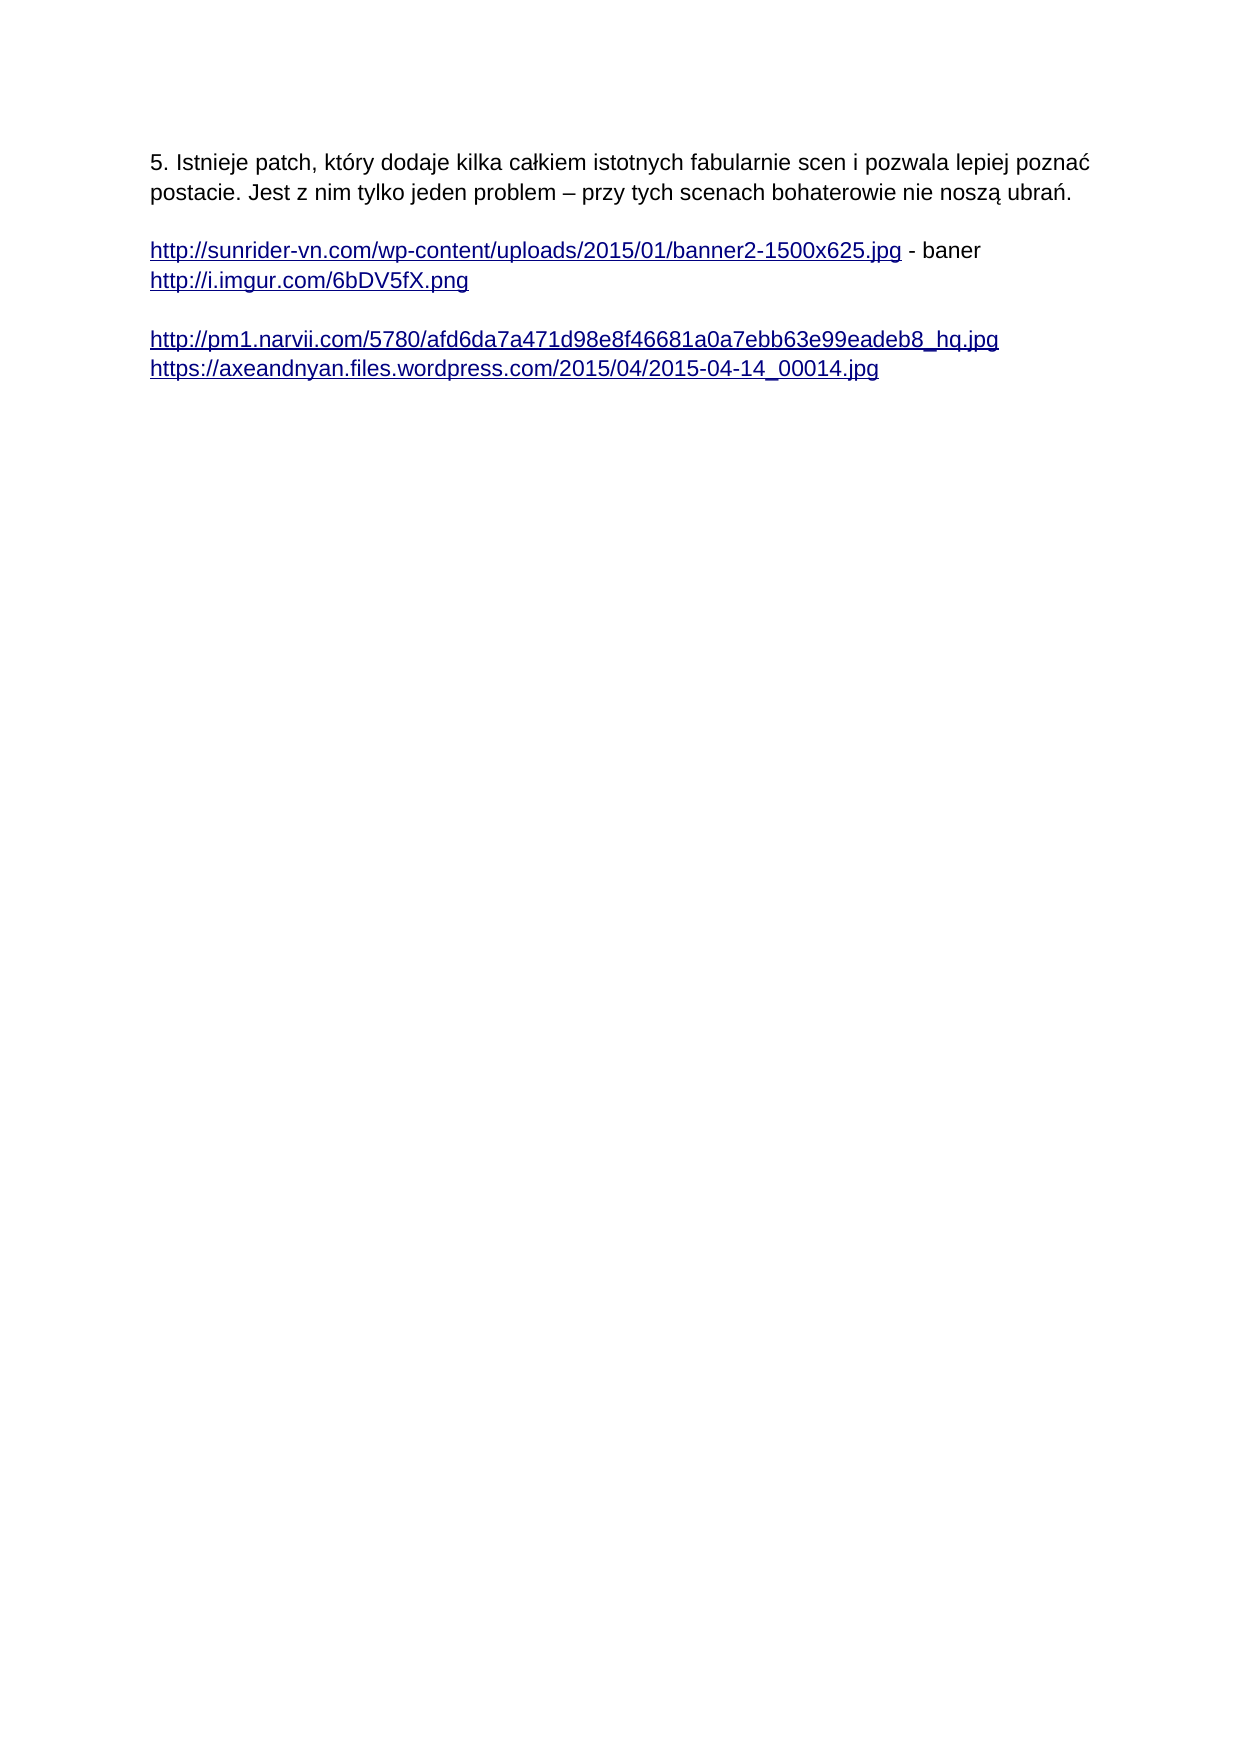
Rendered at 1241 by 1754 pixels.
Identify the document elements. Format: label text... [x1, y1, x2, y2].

text http://sunrider-vn.com/wp-content/uploads/2015/01/banner2-1500x625.jpg - baner [150, 238, 1091, 264]
text http://pm1.narvii.com/5780/afd6da7a471d98e8f46681a0a7ebb63e99eadeb8_hq.jpg [150, 326, 1091, 352]
text http://i.imgur.com/6bDV5fX.png [150, 267, 1091, 293]
text https://axeandnyan.files.wordpress.com/2015/04/2015-04-14_00014.jpg [150, 356, 1091, 381]
text 5. Istnieje patch, który dodaje kilka całkiem istotnych fabularnie scen i pozwala lepiej poznać postacie. Jest z nim tylko jeden problem – przy tych scenach bohaterowie nie noszą ubrań. [150, 150, 1091, 205]
